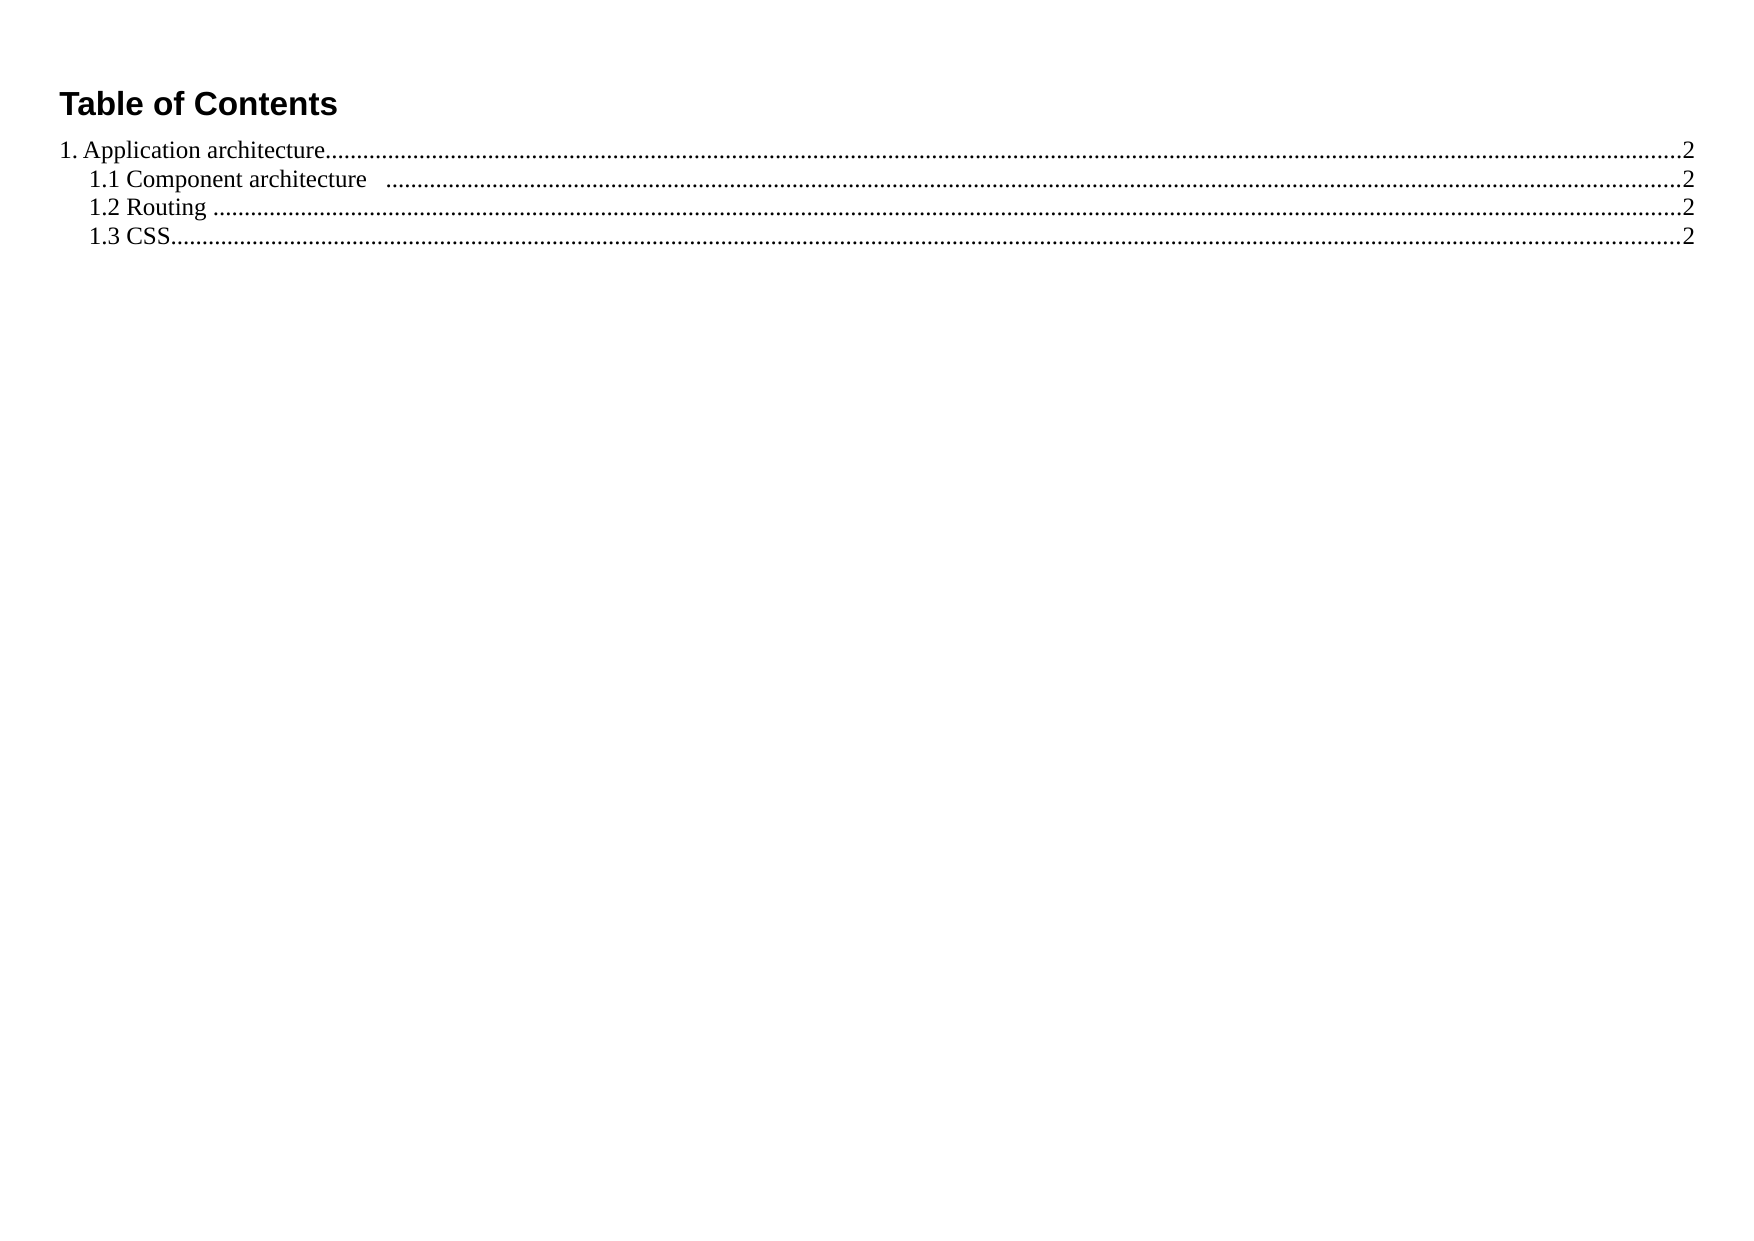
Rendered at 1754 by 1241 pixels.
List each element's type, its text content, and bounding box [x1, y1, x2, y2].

text 1. Application architecture 2 [59, 135, 1695, 164]
text 1.3 CSS 2 [88, 221, 1695, 250]
subtitle Table of Contents [59, 84, 1695, 122]
text 1.1 Component architecture 2 [88, 164, 1695, 192]
text 1.2 Routing 2 [88, 192, 1695, 221]
